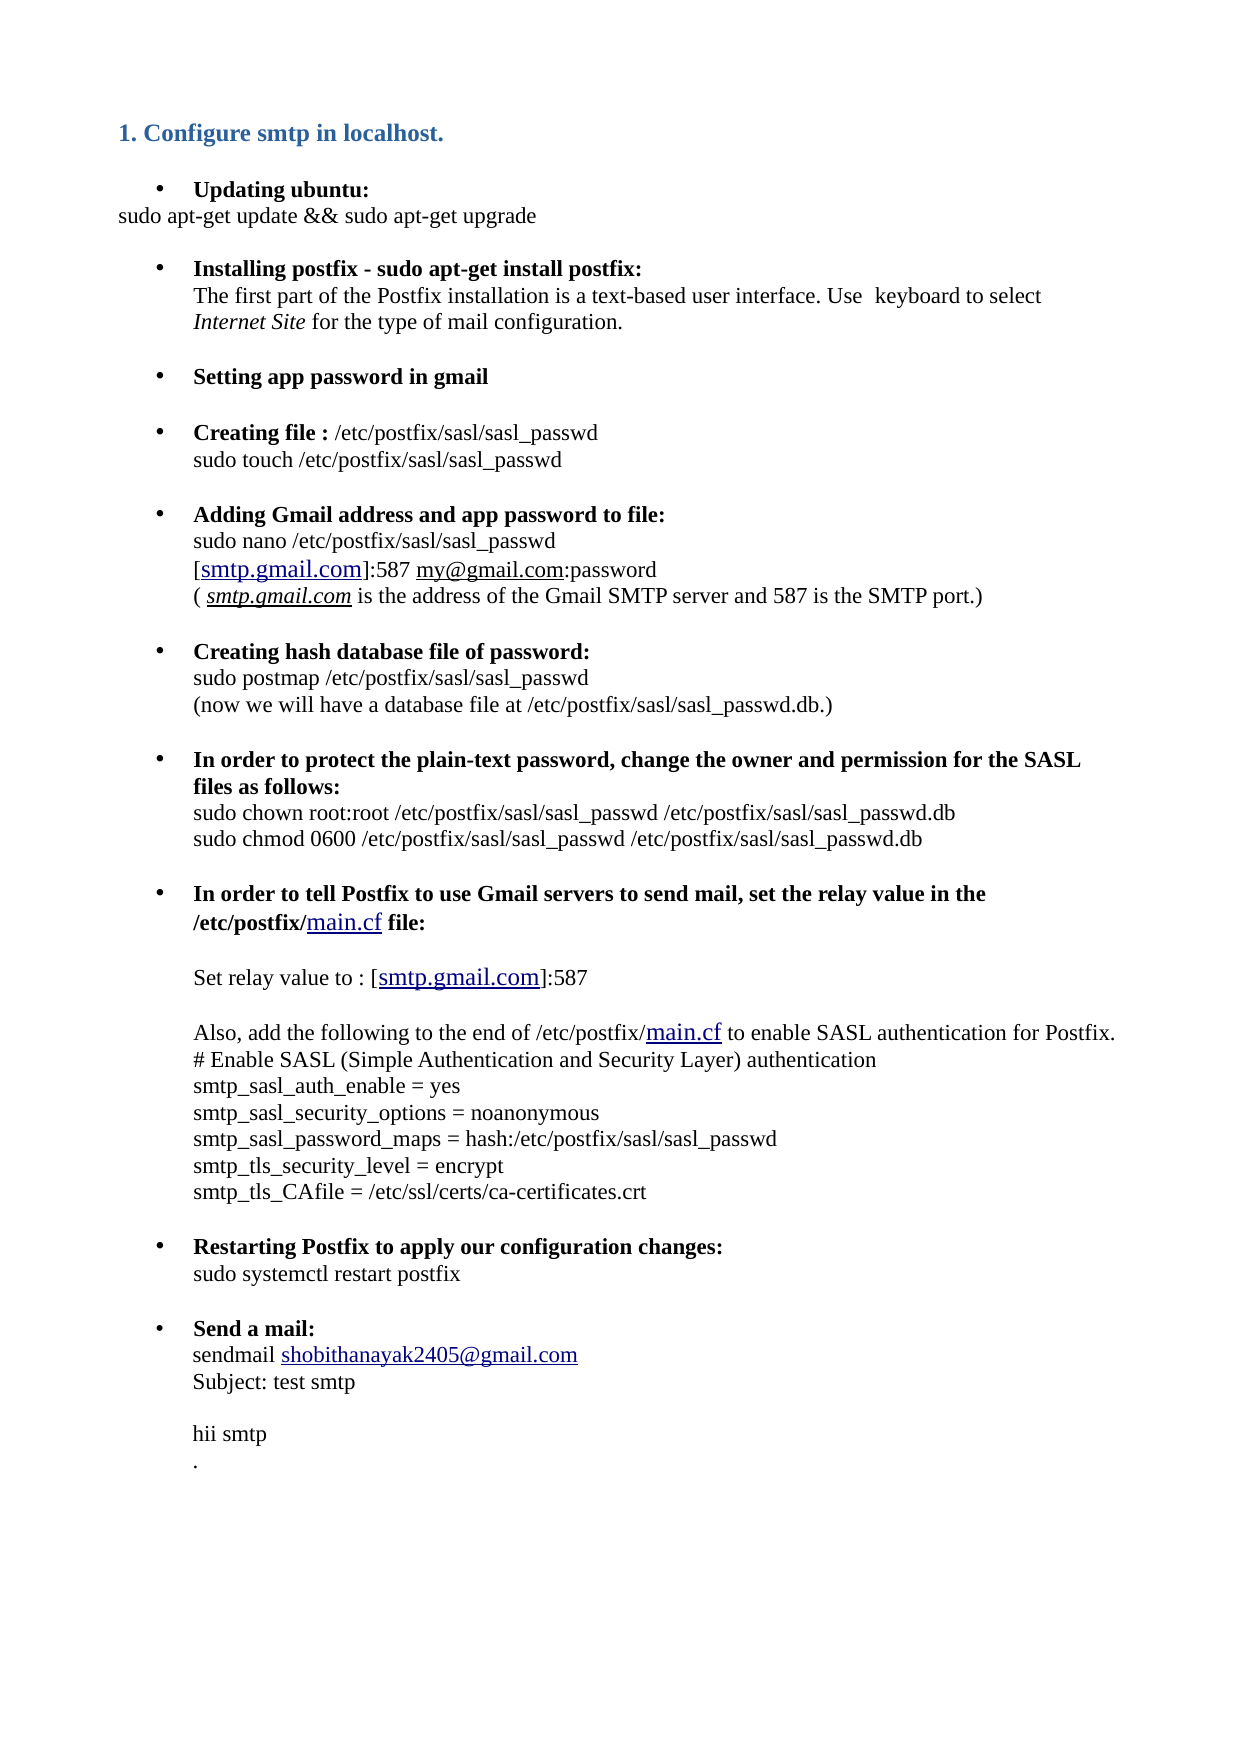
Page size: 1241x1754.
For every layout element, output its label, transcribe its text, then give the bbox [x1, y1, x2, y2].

text Subject: test smtp [118, 1368, 1122, 1394]
list Setting app password in gmail [156, 363, 1122, 419]
list Send a mail: [156, 1315, 1122, 1341]
text . [118, 1447, 1122, 1473]
text 1. Configure smtp in localhost. [118, 118, 1122, 147]
text sudo apt-get update && sudo apt-get upgrade [118, 202, 1122, 255]
list Creating hash database file of password: sudo postmap /etc/postfix/sasl/sasl_passwd (now we will have a database file at /etc/postfix/sasl/sasl_passwd.db.) [156, 638, 1122, 746]
list Installing postfix - sudo apt-get install postfix: The first part of the Postfix installation is a text-based user interface. Use keyboard to select Internet Site for the type of mail configuration. [156, 255, 1122, 363]
text sendmail shobithanayak2405@gmail.com [118, 1341, 1122, 1368]
list Creating file : /etc/postfix/sasl/sasl_passwd sudo touch /etc/postfix/sasl/sasl_passwd [156, 419, 1122, 501]
list In order to tell Postfix to use Gmail servers to send mail, set the relay value in the /etc/postfix/main.cf file: Set relay value to : [smtp.gmail.com]:587 Also, add the following to the end of /etc/postfix/main.cf to enable SASL authentication for Postfix. # Enable SASL (Simple Authentication and Security Layer) authentication smtp_sasl_auth_enable = yes smtp_sasl_security_options = noanonymous smtp_sasl_password_maps = hash:/etc/postfix/sasl/sasl_passwd smtp_tls_security_level = encrypt smtp_tls_CAfile = /etc/ssl/certs/ca-certificates.crt [156, 881, 1122, 1233]
list Adding Gmail address and app password to file: sudo nano /etc/postfix/sasl/sasl_passwd [smtp.gmail.com]:587 my@gmail.com:password ( smtp.gmail.com is the address of the Gmail SMTP server and 587 is the SMTP port.) [156, 501, 1122, 638]
list In order to protect the plain-text password, change the owner and permission for the SASL files as follows: sudo chown root:root /etc/postfix/sasl/sasl_passwd /etc/postfix/sasl/sasl_passwd.db sudo chmod 0600 /etc/postfix/sasl/sasl_passwd /etc/postfix/sasl/sasl_passwd.db [156, 746, 1122, 852]
text hii smtp [118, 1420, 1122, 1447]
list Updating ubuntu: [156, 176, 1122, 202]
list Restarting Postfix to apply our configuration changes: sudo systemctl restart postfix [156, 1233, 1122, 1315]
